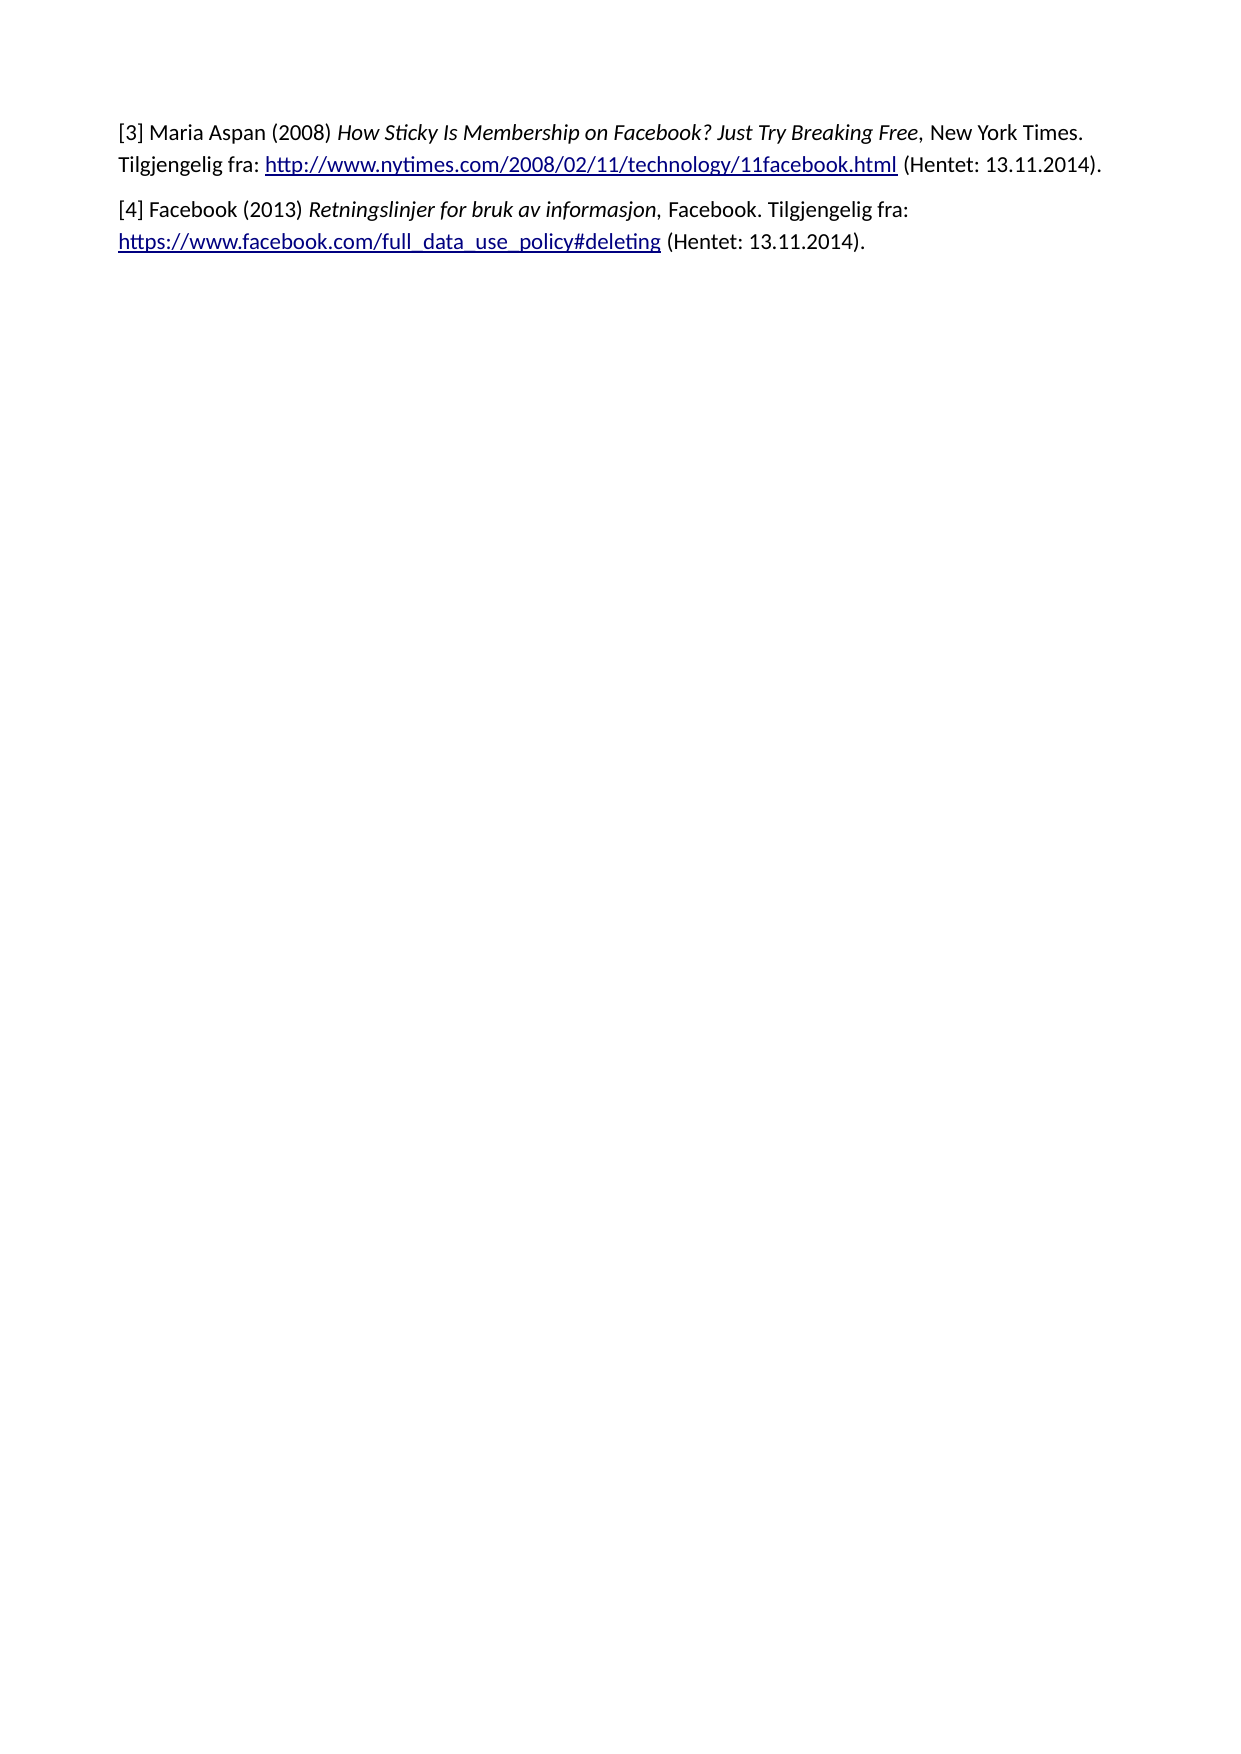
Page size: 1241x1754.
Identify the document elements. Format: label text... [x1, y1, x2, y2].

text [4] Facebook (2013) Retningslinjer for bruk av informasjon, Facebook. Tilgjengelig fra: https://www.facebook.com/full_data_use_policy#deleting (Hentet: 13.11.2014). [118, 195, 1122, 255]
text [3] Maria Aspan (2008) How Sticky Is Membership on Facebook? Just Try Breaking Free, New York Times. Tilgjengelig fra: http://www.nytimes.com/2008/02/11/technology/11facebook.html (Hentet: 13.11.2014). [118, 118, 1122, 178]
